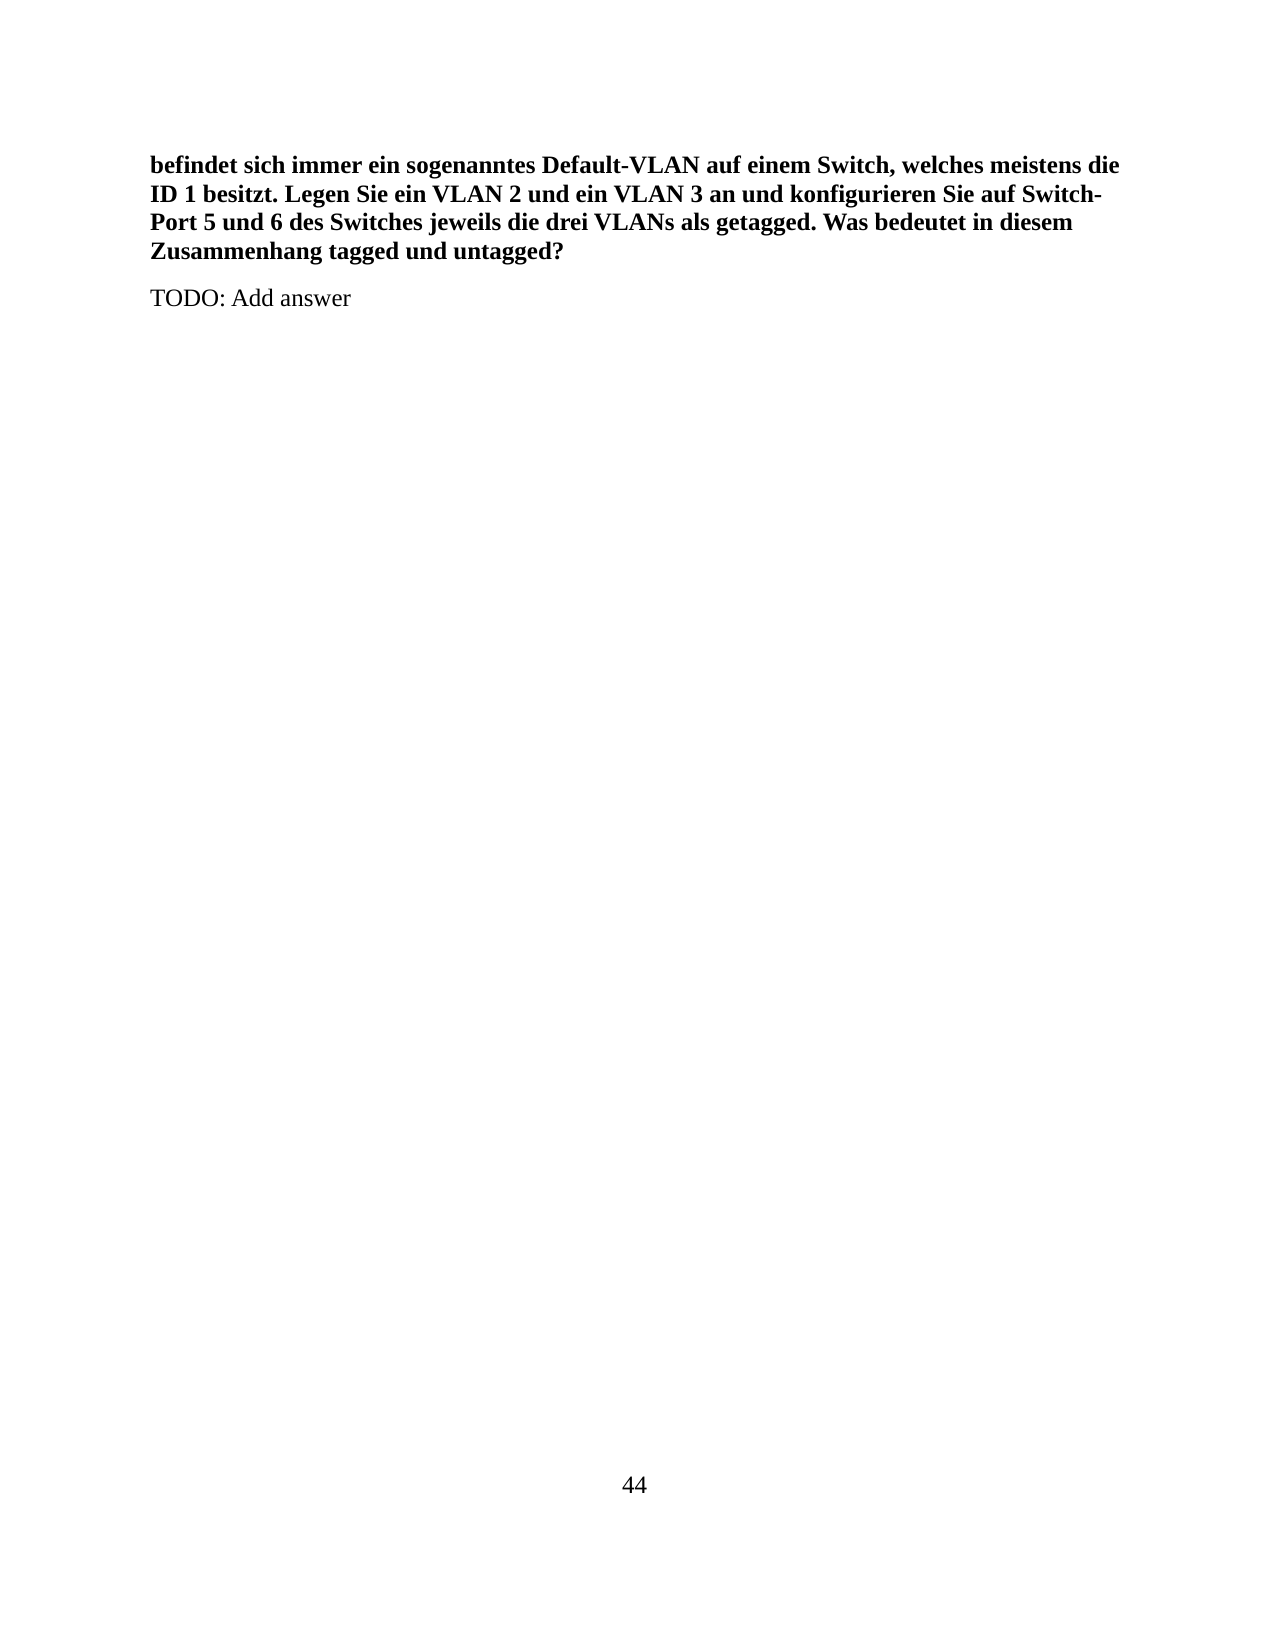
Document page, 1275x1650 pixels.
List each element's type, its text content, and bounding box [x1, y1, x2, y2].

text TODO: Add answer [150, 283, 1125, 312]
text befindet sich immer ein sogenanntes Default-VLAN auf einem Switch, welches meistens die ID 1 besitzt. Legen Sie ein VLAN 2 und ein VLAN 3 an und konfigurieren Sie auf Switch-Port 5 und 6 des Switches jeweils die drei VLANs als getagged. Was bedeutet in diesem Zusammenhang tagged und untagged? [150, 150, 1125, 265]
